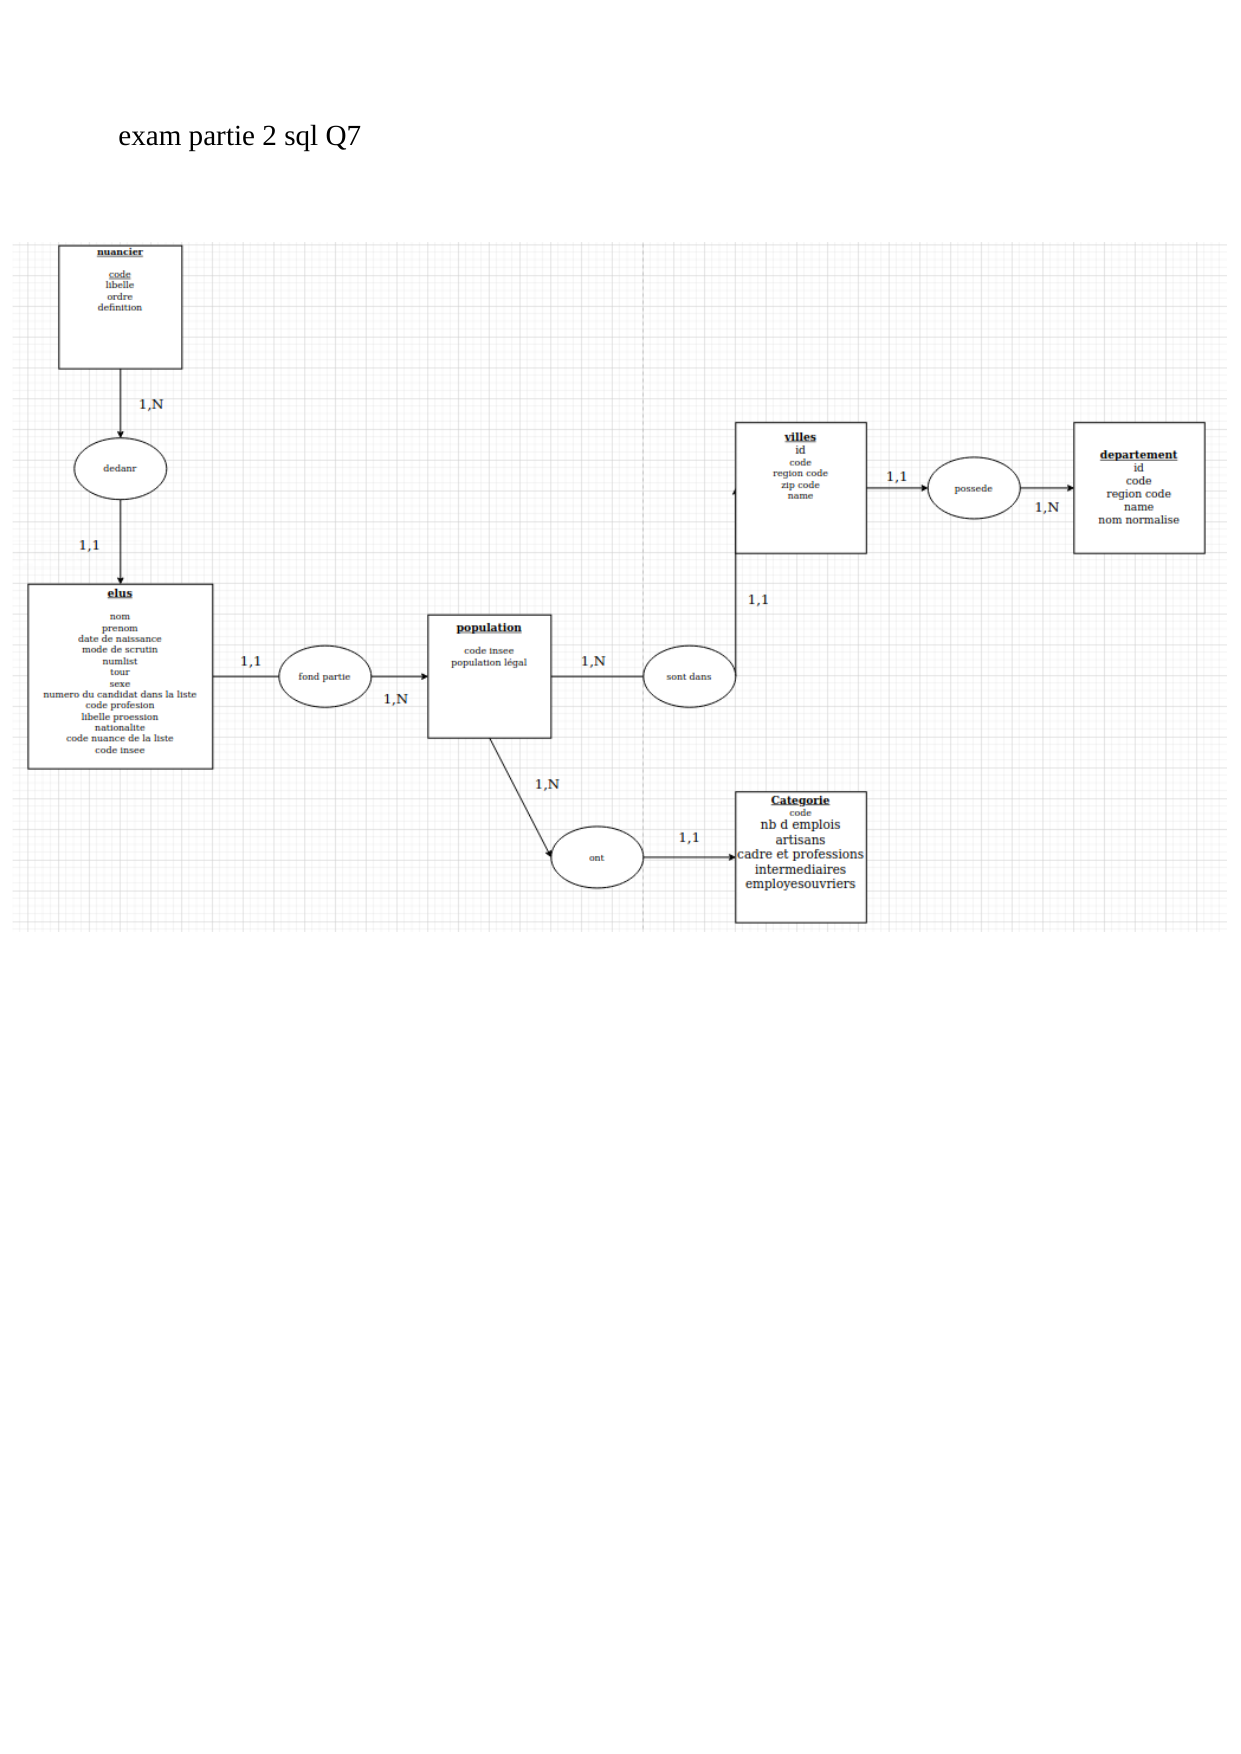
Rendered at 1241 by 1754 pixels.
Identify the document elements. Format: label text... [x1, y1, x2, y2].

text exam partie 2 sql Q7 [118, 118, 1122, 152]
picture [12, 242, 1227, 932]
